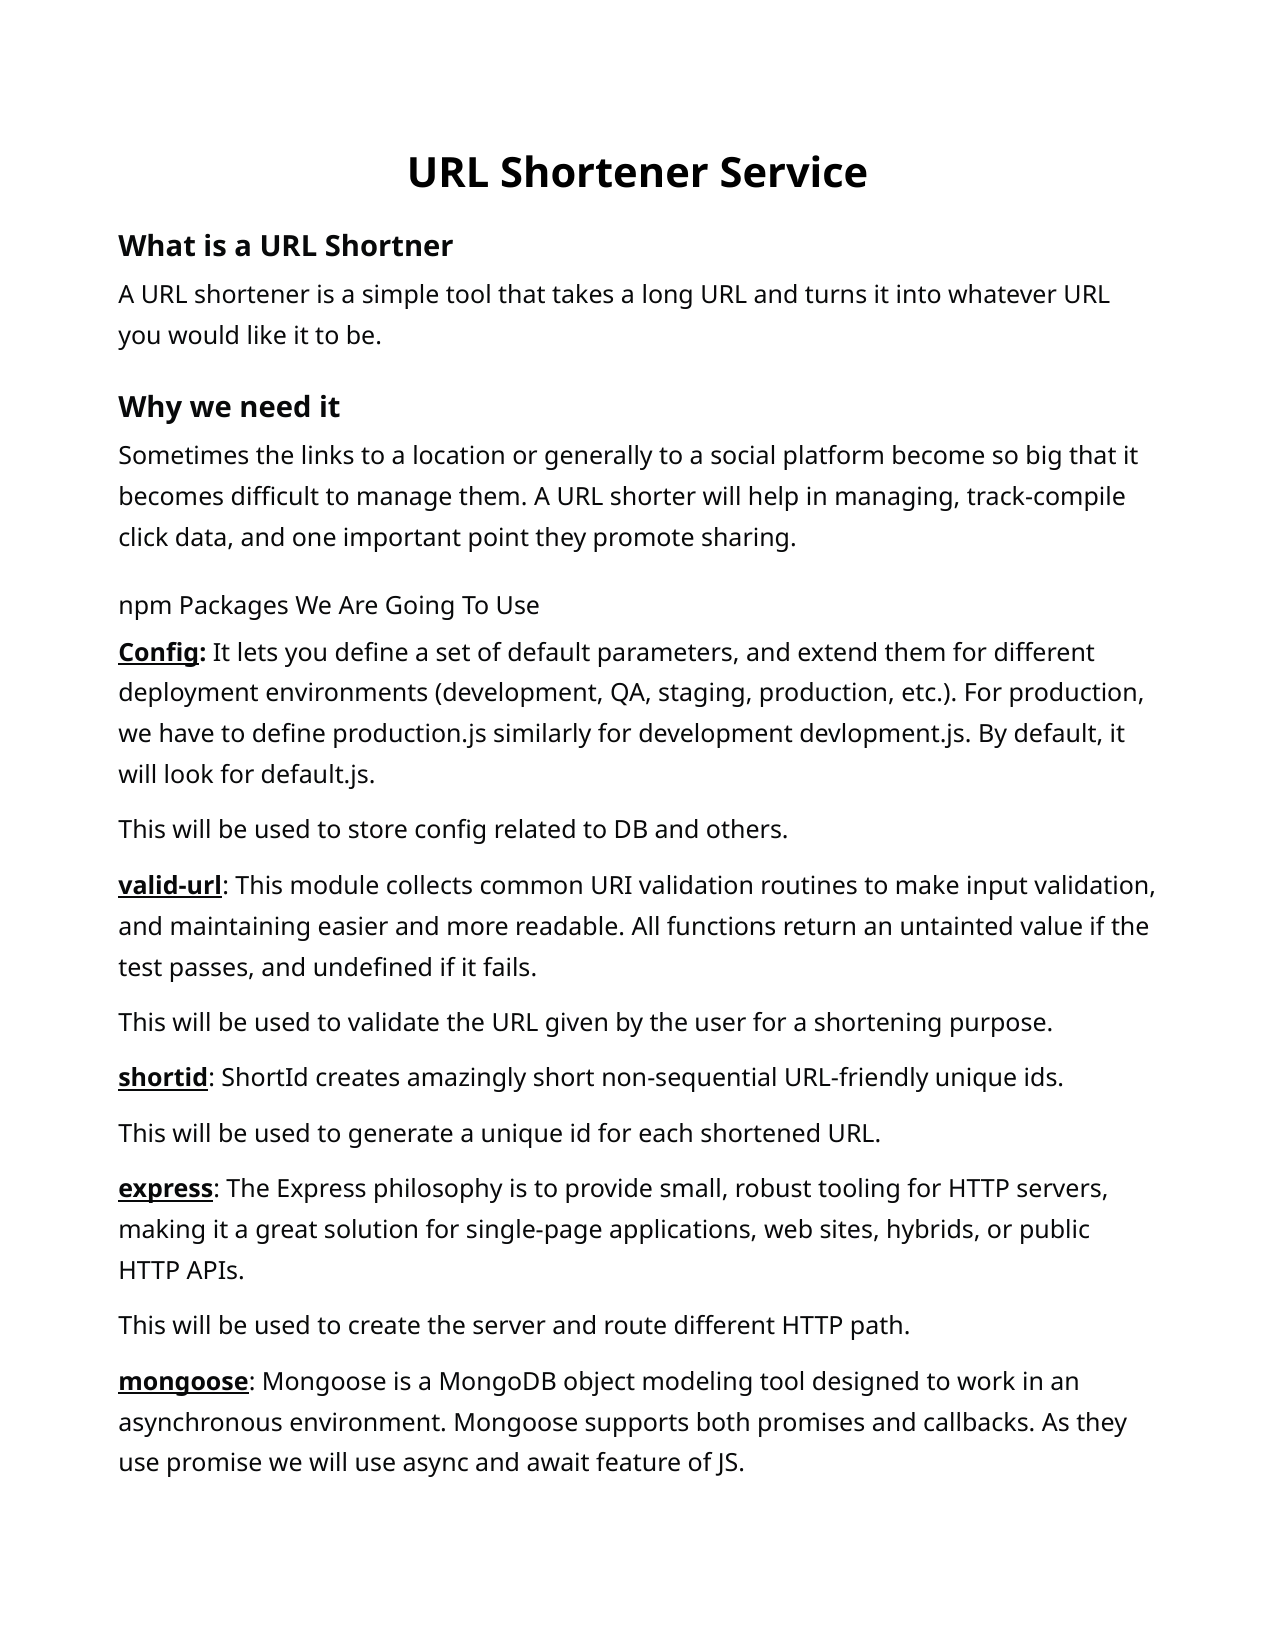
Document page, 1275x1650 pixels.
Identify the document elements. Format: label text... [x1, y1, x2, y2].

text This will be used to store config related to DB and others. [118, 812, 1157, 846]
text mongoose: Mongoose is a MongoDB object modeling tool designed to work in an asynchronous environment. Mongoose supports both promises and callbacks. As they use promise we will use async and await feature of JS. [118, 1363, 1157, 1479]
text This will be used to create the server and route different HTTP path. [118, 1308, 1157, 1342]
text Config: It lets you define a set of default parameters, and extend them for different deployment environments (development, QA, staging, production, etc.). For production, we have to define production.js similarly for development devlopment.js. By default, it will look for default.js. [118, 634, 1157, 791]
text shortid: ShortId creates amazingly short non-sequential URL-friendly unique ids. [118, 1060, 1157, 1094]
text This will be used to validate the URL given by the user for a shortening purpose. [118, 1004, 1157, 1039]
text A URL shortener is a simple tool that takes a long URL and turns it into whatever URL you would like it to be. [118, 277, 1157, 352]
text express: The Express philosophy is to provide small, robust tooling for HTTP servers, making it a great solution for single-page applications, web sites, hybrids, or public HTTP APIs. [118, 1171, 1157, 1287]
subtitle What is a URL Shortner [118, 225, 1157, 264]
text valid-url: This module collects common URI validation routines to make input validation, and maintaining easier and more readable. All functions return an untainted value if the test passes, and undefined if it fails. [118, 867, 1157, 983]
subtitle npm Packages We Are Going To Use [118, 588, 1157, 622]
subtitle Why we need it [118, 386, 1157, 426]
text This will be used to generate a unique id for each shortened URL. [118, 1115, 1157, 1149]
text Sometimes the links to a location or generally to a social platform become so big that it becomes difficult to manage them. A URL shorter will help in managing, track-compile click data, and one important point they promote sharing. [118, 438, 1157, 554]
subtitle URL Shortener Service [118, 143, 1157, 200]
